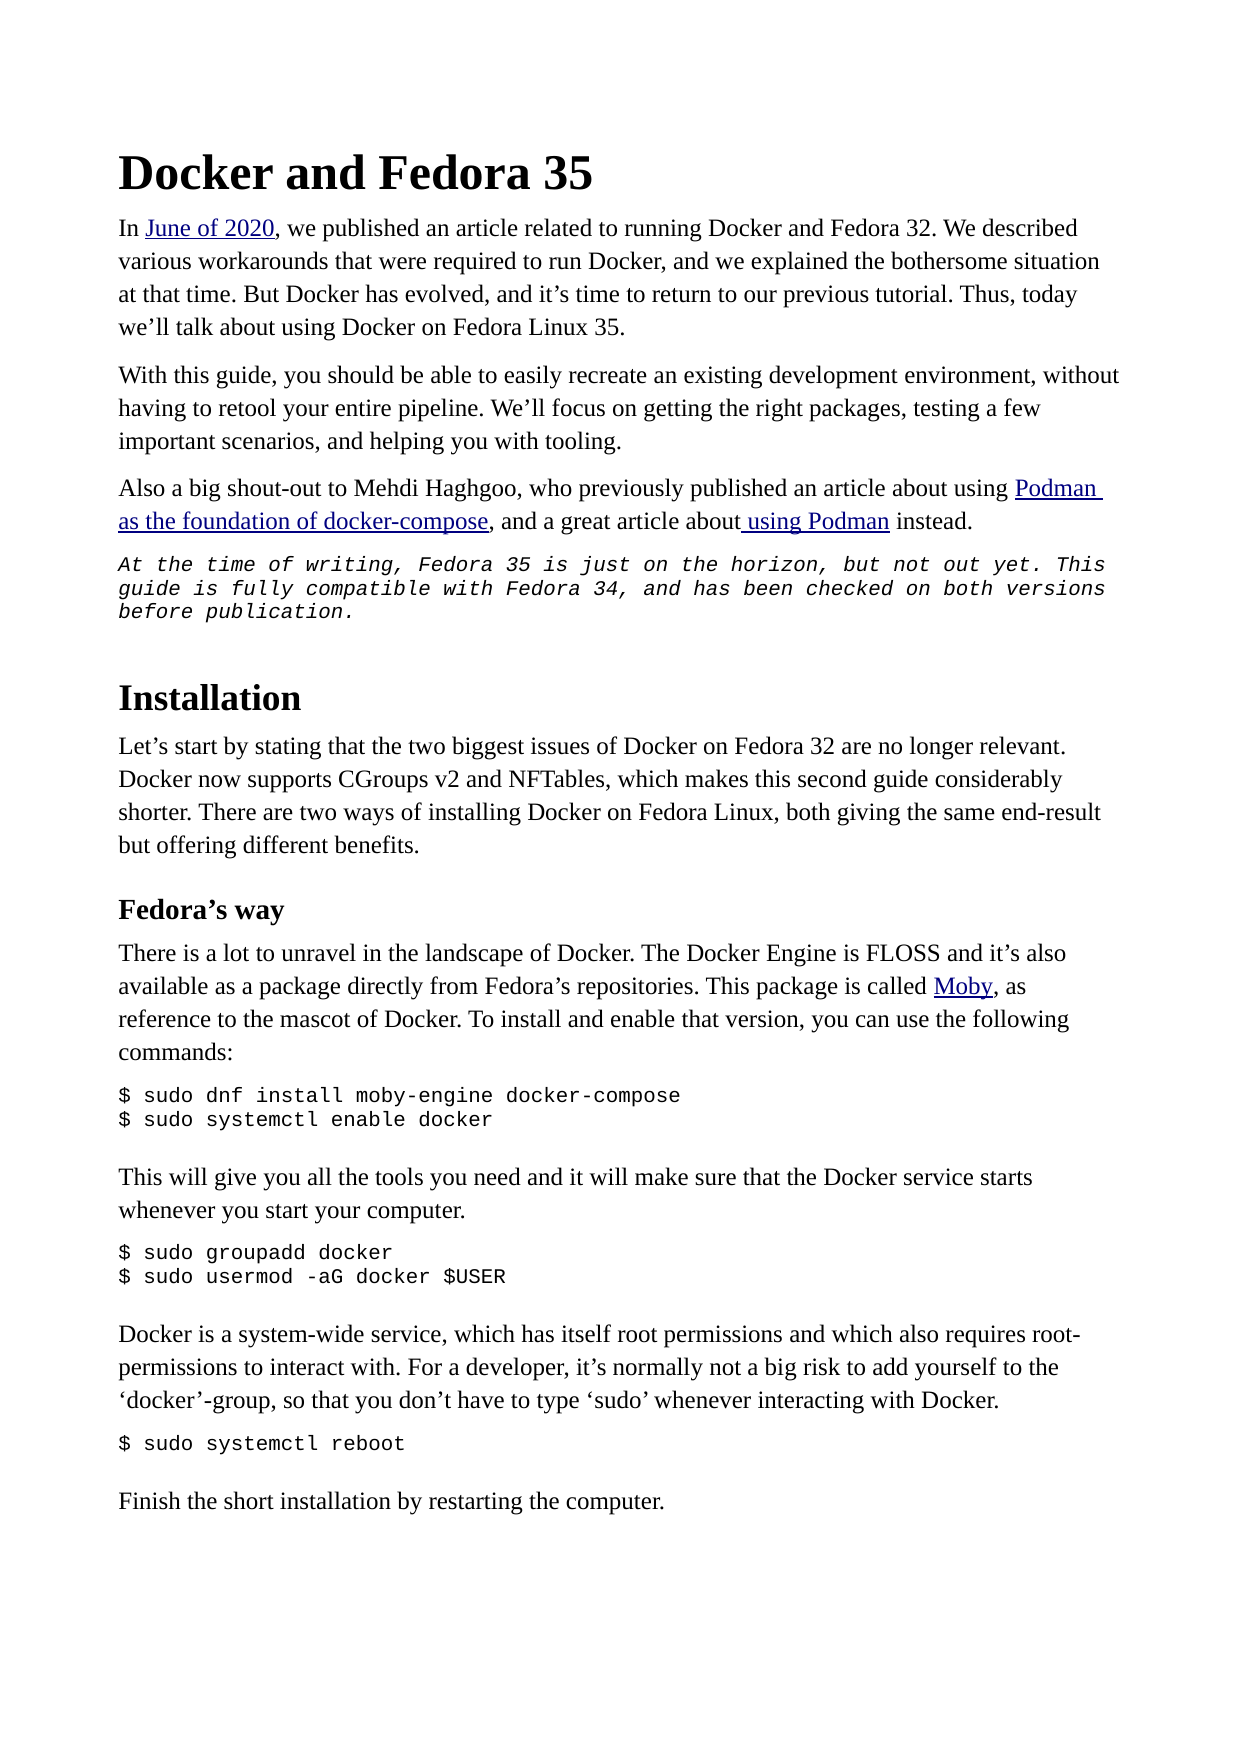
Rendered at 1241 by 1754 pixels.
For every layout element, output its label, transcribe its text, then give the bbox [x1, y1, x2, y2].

text At the time of writing, Fedora 35 is just on the horizon, but not out yet. This guide is fully compatible with Fedora 34, and has been checked on both versions before publication. [118, 554, 1122, 625]
text Also a big shout-out to Mehdi Haghgoo, who previously published an article about using Podman as the foundation of docker-compose, and a great article about using Podman instead. [118, 473, 1122, 535]
text Docker is a system-wide service, which has itself root permissions and which also requires root-permissions to interact with. For a developer, it’s normally not a big risk to add yourself to the ‘docker’-group, so that you don’t have to type ‘sudo’ whenever interacting with Docker. [118, 1319, 1122, 1414]
text Let’s start by stating that the two biggest issues of Docker on Fedora 32 are no longer relevant. Docker now supports CGroups v2 and NFTables, which makes this second guide considerably shorter. There are two ways of installing Docker on Fedora Linux, both giving the same end-result but offering different benefits. [118, 731, 1122, 859]
text $ sudo groupadd docker [118, 1242, 1122, 1266]
subtitle Installation [118, 675, 1122, 718]
text Finish the short installation by restarting the computer. [118, 1486, 1122, 1514]
text $ sudo dnf install moby-engine docker-compose [118, 1085, 1122, 1108]
subtitle Fedora’s way [118, 892, 1122, 926]
text In June of 2020, we published an article related to running Docker and Fedora 32. We described various workarounds that were required to run Docker, and we explained the bothersome situation at that time. But Docker has evolved, and it’s time to return to our previous tutorial. Thus, today we’ll talk about using Docker on Fedora Linux 35. [118, 213, 1122, 341]
text There is a lot to unravel in the landscape of Docker. The Docker Engine is FLOSS and it’s also available as a package directly from Fedora’s repositories. This package is called Moby, as reference to the mascot of Docker. To install and enable that version, you can use the following commands: [118, 938, 1122, 1066]
text $ sudo systemctl enable docker [118, 1108, 1122, 1132]
text $ sudo usermod -aG docker $USER [118, 1266, 1122, 1289]
text $ sudo systemctl reboot [118, 1433, 1122, 1456]
text With this guide, you should be able to easily recreate an existing development environment, without having to retool your entire pipeline. We’ll focus on getting the right packages, testing a few important scenarios, and helping you with tooling. [118, 360, 1122, 454]
subtitle Docker and Fedora 35 [118, 143, 1122, 201]
text This will give you all the tools you need and it will make sure that the Docker service starts whenever you start your computer. [118, 1162, 1122, 1223]
